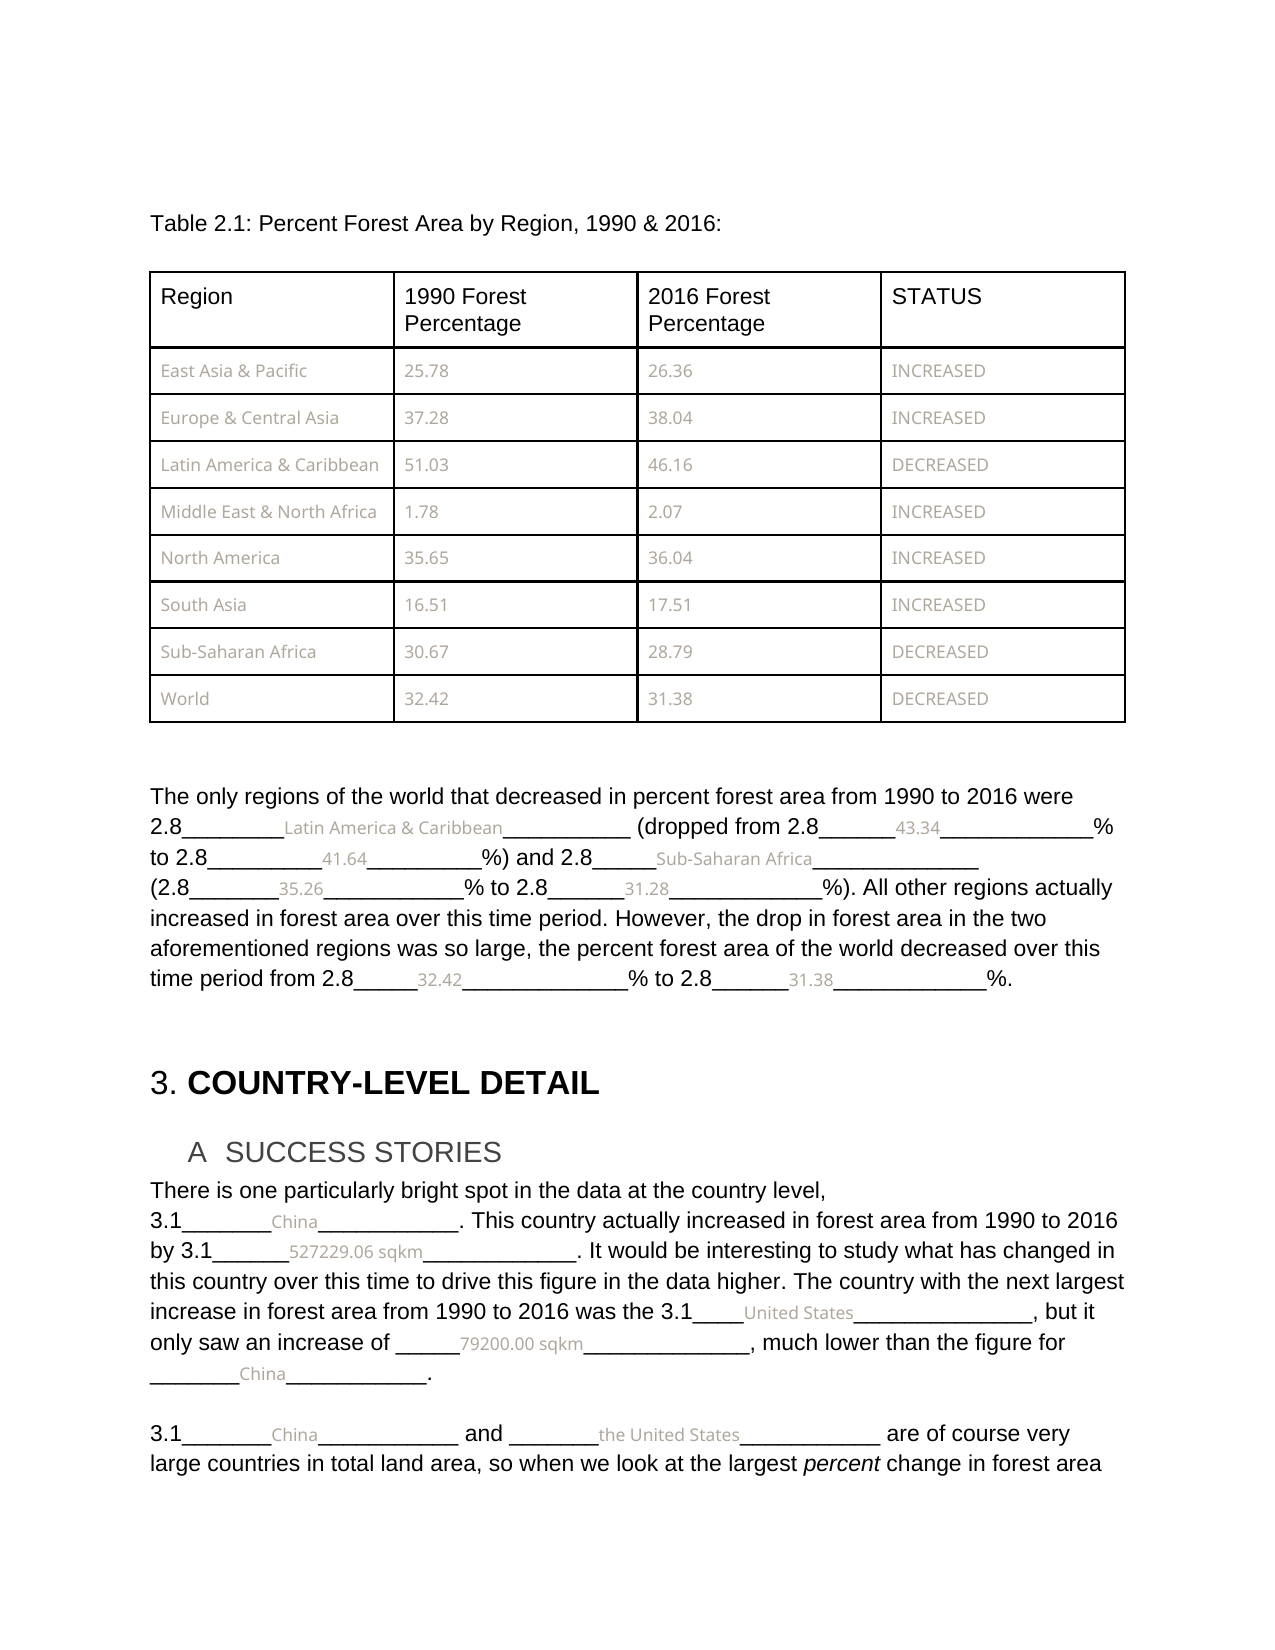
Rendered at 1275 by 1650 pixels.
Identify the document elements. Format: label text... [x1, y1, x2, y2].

table_cell 32.42 [395, 676, 636, 721]
table_header Region [151, 273, 393, 346]
table_cell 51.03 [395, 442, 636, 487]
table_cell 31.38 [639, 676, 880, 721]
table_cell 30.67 [395, 629, 636, 674]
table_cell INCREASED [882, 489, 1124, 533]
table_cell DECREASED [882, 676, 1124, 721]
table_cell 37.28 [395, 395, 636, 440]
table_cell Latin America & Caribbean [151, 442, 393, 487]
text 3.1_______China___________ and _______the United States___________ are of course very large countries in total land area, so when we look at the largest percent change in forest area [150, 1420, 1125, 1476]
table_header 1990 Forest Percentage [395, 273, 636, 346]
text There is one particularly bright spot in the data at the country level, 3.1_______China___________. This country actually increased in forest area from 1990 to 2016 by 3.1______527229.06 sqkm____________. It would be interesting to study what has changed in this country over this time to drive this figure in the data higher. The country with the next largest increase in forest area from 1990 to 2016 was the 3.1____United States______________, but it only saw an increase of _____79200.00 sqkm_____________, much lower than the figure for _______China___________. [150, 1177, 1125, 1386]
table_cell 2.07 [639, 489, 880, 533]
table_header STATUS [882, 273, 1124, 346]
table_cell 17.51 [639, 583, 880, 627]
table_cell East Asia & Pacific [151, 349, 393, 393]
table_cell World [151, 676, 393, 721]
table_header 2016 Forest Percentage [639, 273, 880, 346]
table_cell South Asia [151, 583, 393, 627]
table_cell INCREASED [882, 536, 1124, 580]
table_cell 1.78 [395, 489, 636, 533]
table_cell 38.04 [639, 395, 880, 440]
table_cell DECREASED [882, 629, 1124, 674]
table_cell DECREASED [882, 442, 1124, 487]
subtitle 3. COUNTRY-LEVEL DETAIL [150, 1063, 1125, 1102]
table_cell INCREASED [882, 349, 1124, 393]
table_cell 46.16 [639, 442, 880, 487]
table_cell 26.36 [639, 349, 880, 393]
table_cell Europe & Central Asia [151, 395, 393, 440]
table_cell 16.51 [395, 583, 636, 627]
table_cell 25.78 [395, 349, 636, 393]
table_cell North America [151, 536, 393, 580]
text The only regions of the world that decreased in percent forest area from 1990 to 2016 were 2.8________Latin America & Caribbean__________ (dropped from 2.8______43.34____________% to 2.8_________41.64_________%) and 2.8_____Sub-Saharan Africa_____________ (2.8_______35.26___________% to 2.8______31.28____________%). All other regions actually increased in forest area over this time period. However, the drop in forest area in the two aforementioned regions was so large, the percent forest area of the world decreased over this time period from 2.8_____32.42_____________% to 2.8______31.38____________%. [150, 783, 1125, 992]
subtitle SUCCESS STORIES [187, 1135, 1125, 1168]
table_cell 35.65 [395, 536, 636, 580]
table_cell Middle East & North Africa [151, 489, 393, 533]
table_cell Sub-Saharan Africa [151, 629, 393, 674]
table_cell 36.04 [639, 536, 880, 580]
table_cell INCREASED [882, 583, 1124, 627]
text Table 2.1: Percent Forest Area by Region, 1990 & 2016: [150, 210, 1125, 237]
table_cell 28.79 [639, 629, 880, 674]
table_cell INCREASED [882, 395, 1124, 440]
